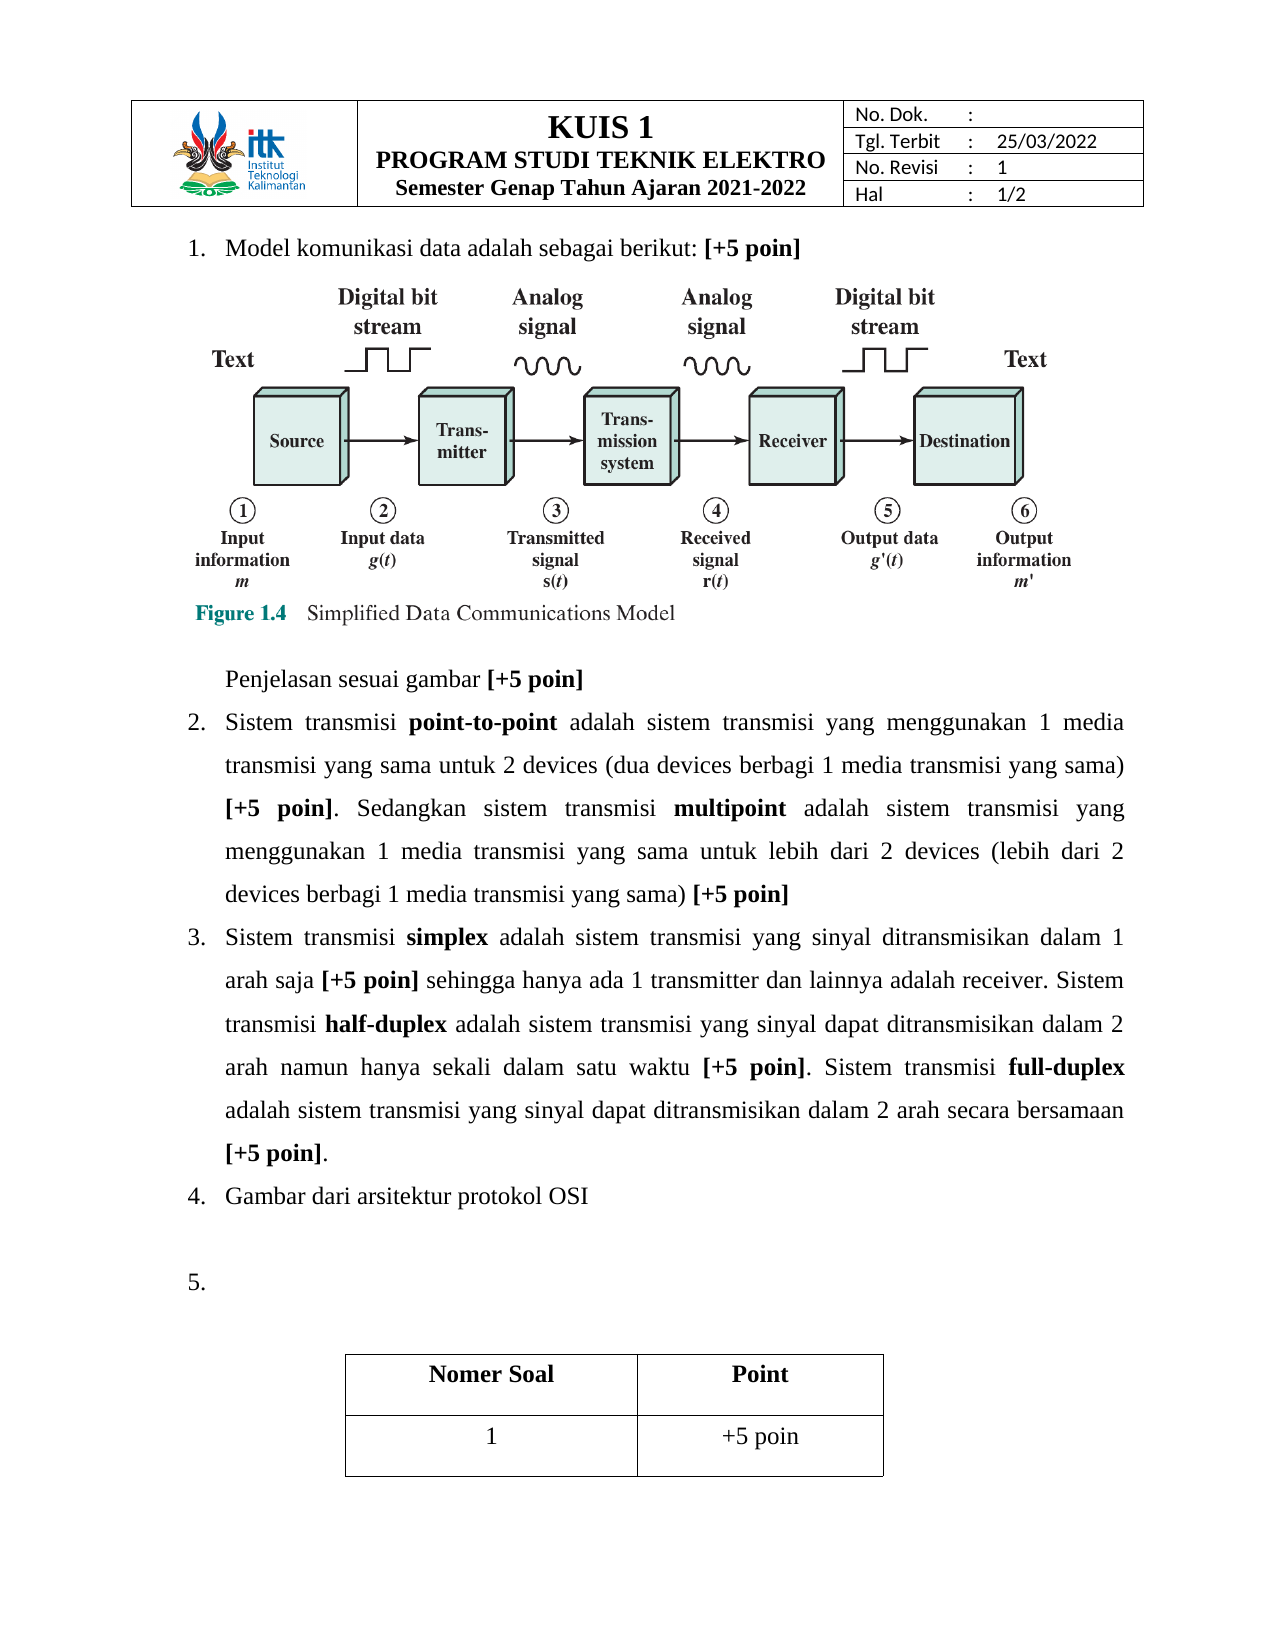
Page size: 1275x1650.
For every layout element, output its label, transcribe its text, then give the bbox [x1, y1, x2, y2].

picture [170, 109, 308, 199]
list Sistem transmisi point-to-point adalah sistem transmisi yang menggunakan 1 media transmisi yang sama untuk 2 devices (dua devices berbagi 1 media transmisi yang sama) [+5 poin]. Sedangkan sistem transmisi multipoint adalah sistem transmisi yang menggunakan 1 media transmisi yang sama untuk lebih dari 2 devices (lebih dari 2 devices berbagi 1 media transmisi yang sama) [+5 poin] [187, 707, 1125, 908]
picture [187, 275, 1088, 635]
list Model komunikasi data adalah sebagai berikut: [+5 poin] [187, 233, 1125, 261]
table_header Nomer Soal [346, 1355, 637, 1415]
list Sistem transmisi simplex adalah sistem transmisi yang sinyal ditransmisikan dalam 1 arah saja [+5 poin] sehingga hanya ada 1 transmitter dan lainnya adalah receiver. Sistem transmisi half-duplex adalah sistem transmisi yang sinyal dapat ditransmisikan dalam 2 arah namun hanya sekali dalam satu waktu [+5 poin]. Sistem transmisi full-duplex adalah sistem transmisi yang sinyal dapat ditransmisikan dalam 2 arah secara bersamaan [+5 poin]. [187, 922, 1125, 1167]
table_header Point [638, 1355, 883, 1415]
list Penjelasan sesuai gambar [+5 poin] [225, 276, 1125, 692]
list Gambar dari arsitektur protokol OSI [187, 1181, 1125, 1210]
table_cell +5 poin [638, 1416, 883, 1476]
table_cell 1 [346, 1416, 637, 1476]
